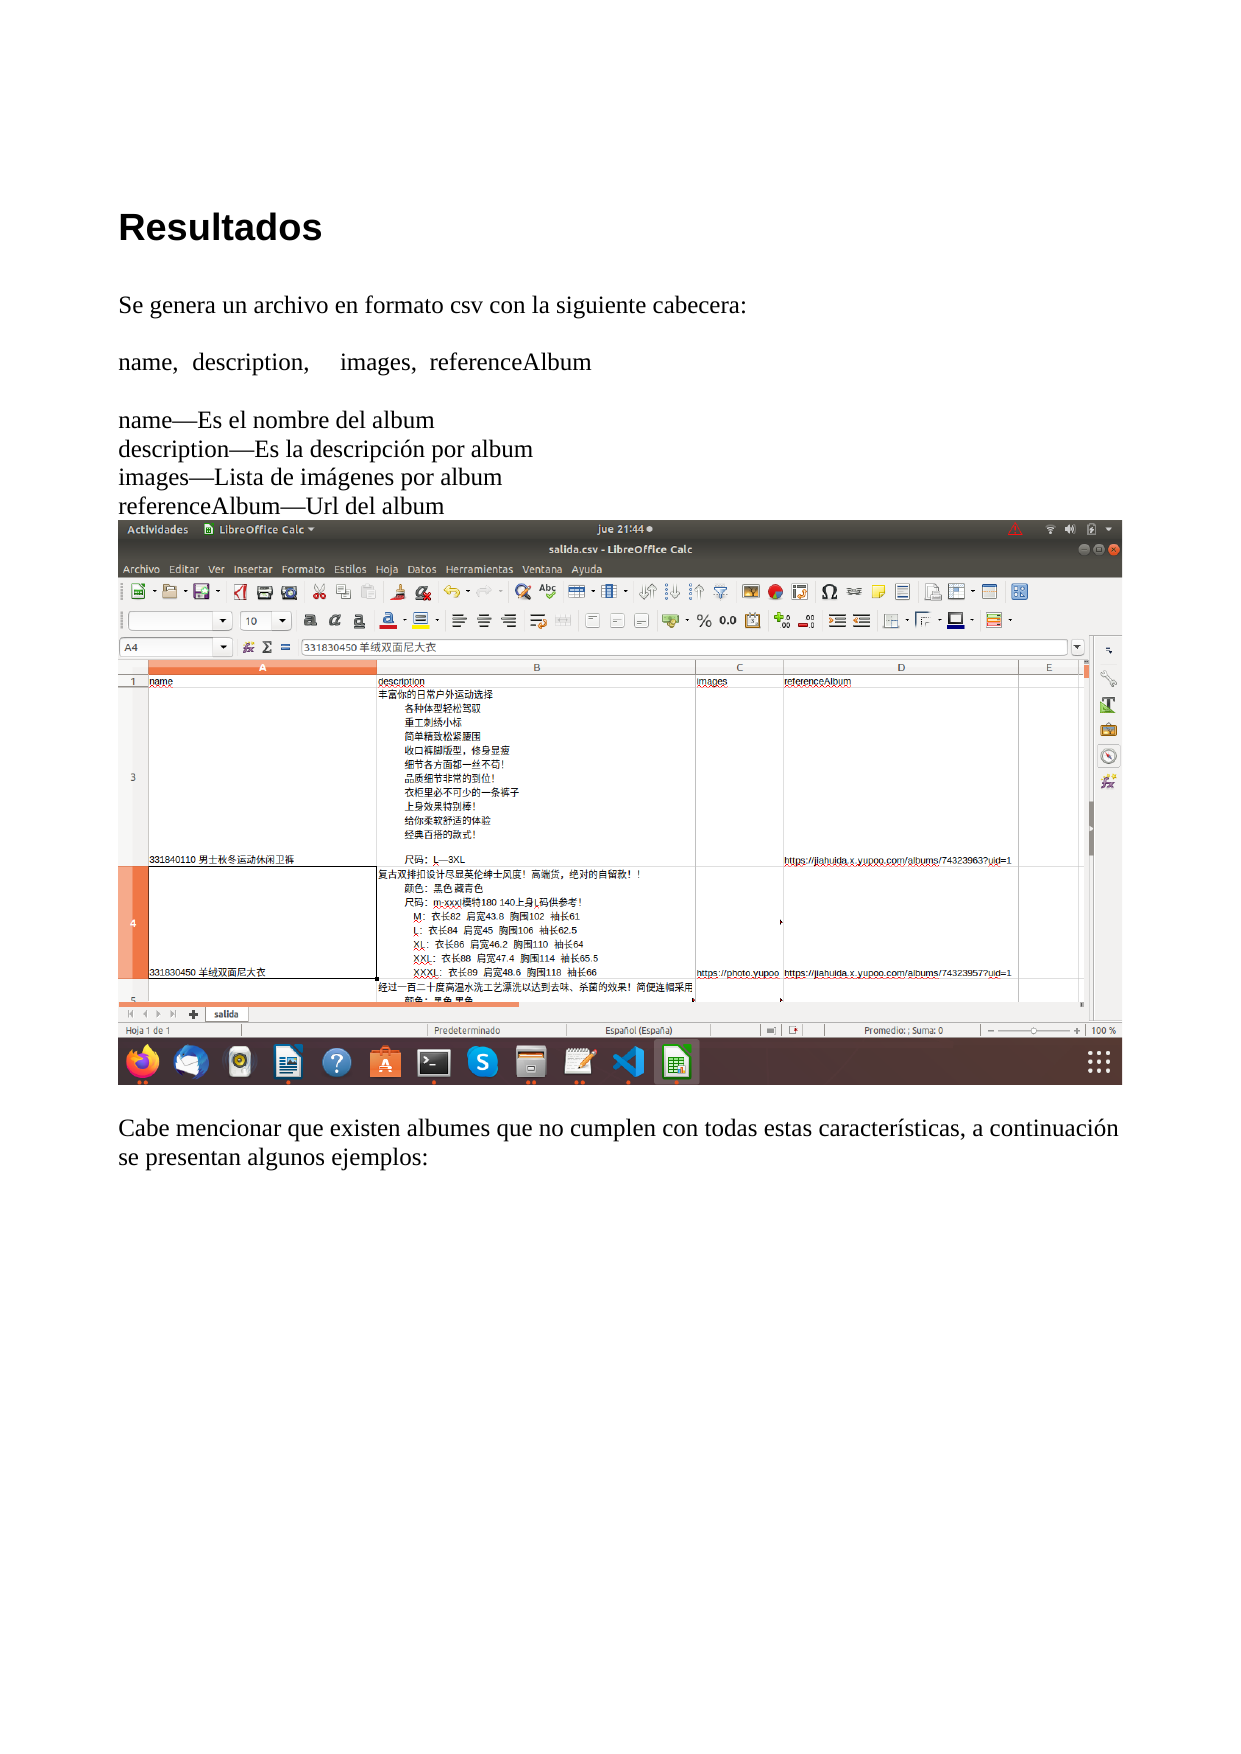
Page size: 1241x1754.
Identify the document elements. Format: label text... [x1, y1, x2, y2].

subtitle Resultados [118, 205, 1122, 249]
text description—Es la descripción por album [118, 434, 1122, 462]
text Cabe mencionar que existen albumes que no cumplen con todas estas características, a continuación se presentan algunos ejemplos: [118, 1113, 1122, 1171]
text referenceAlbum—Url del album [118, 491, 1122, 520]
picture [118, 520, 1123, 1085]
text images—Lista de imágenes por album [118, 462, 1122, 491]
text Se genera un archivo en formato csv con la siguiente cabecera: [118, 290, 1122, 319]
text name, description, images, referenceAlbum [118, 347, 1122, 376]
text name—Es el nombre del album [118, 405, 1122, 434]
